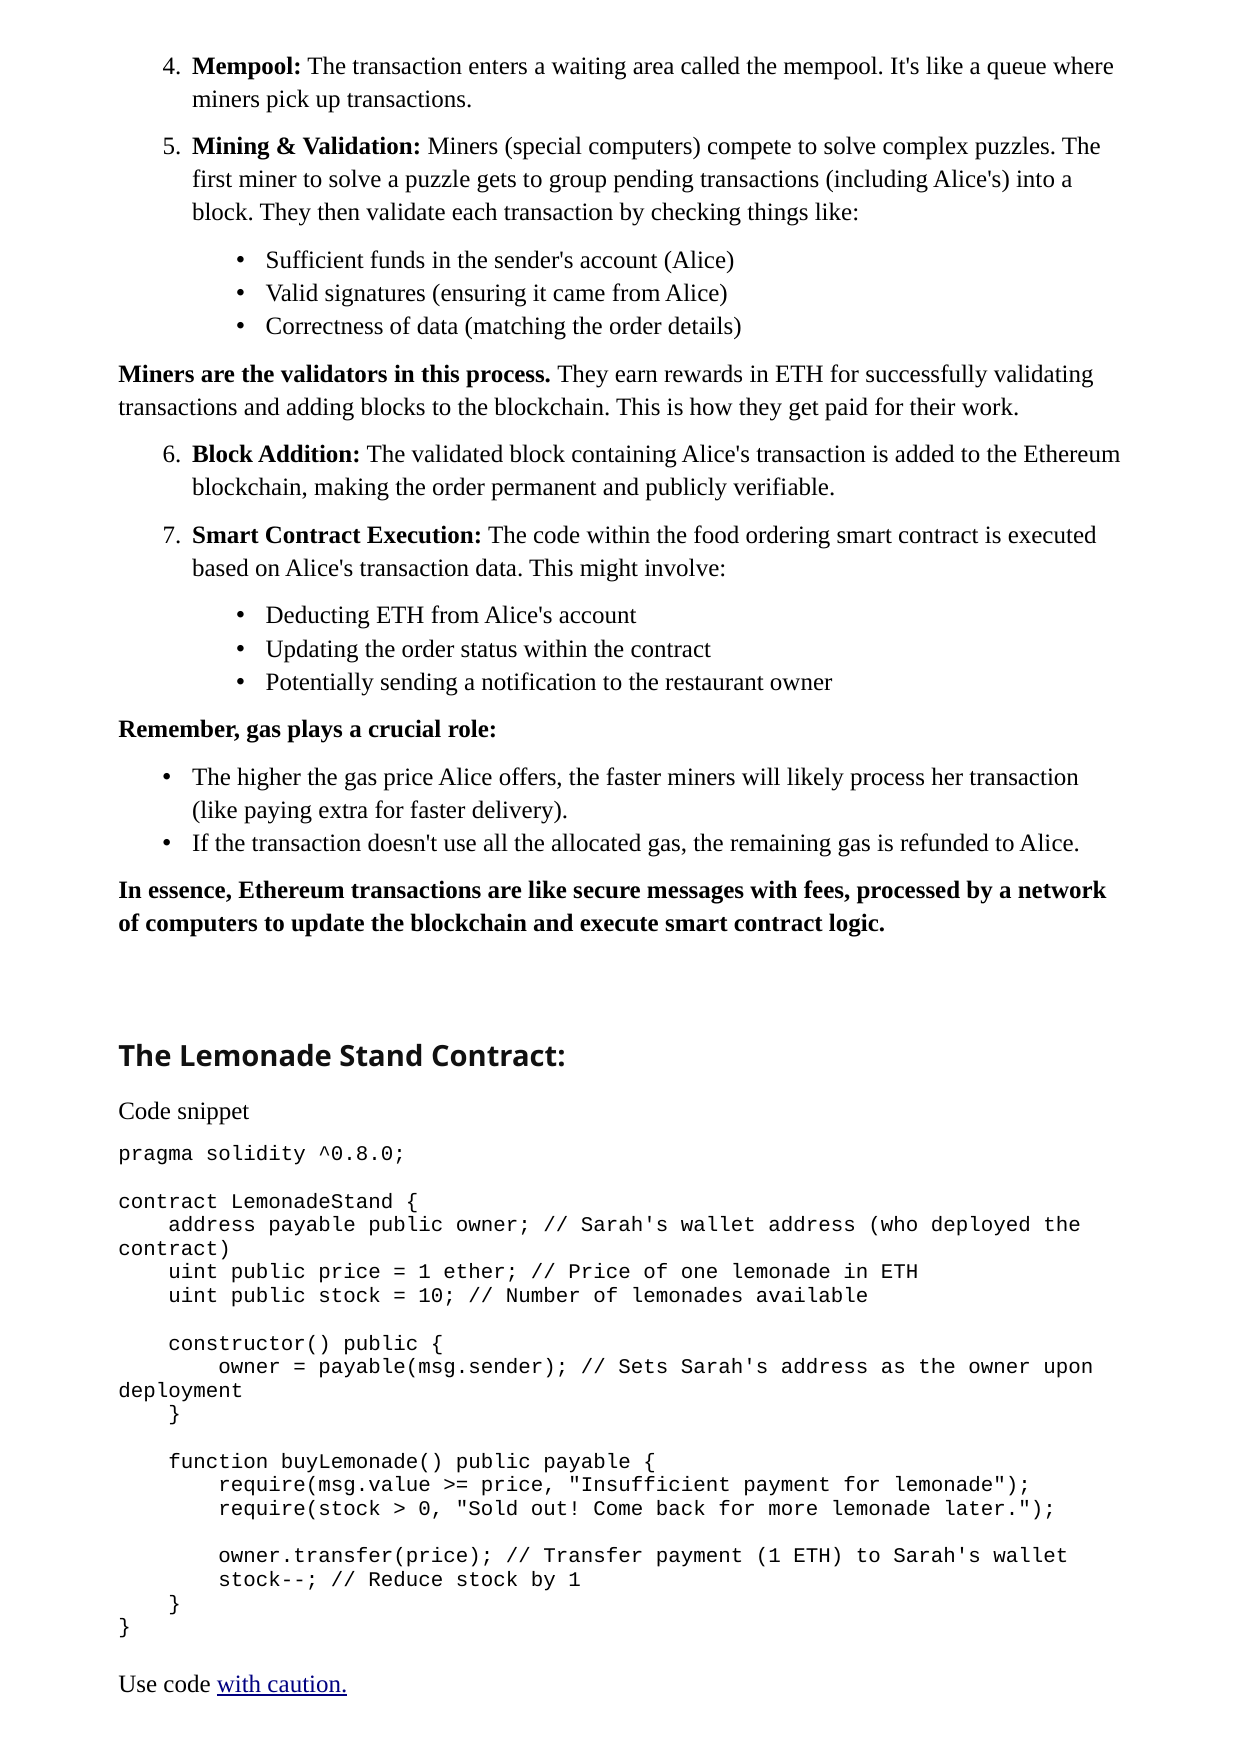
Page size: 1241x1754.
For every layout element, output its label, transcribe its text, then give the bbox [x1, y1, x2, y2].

text uint public price = 1 ether; // Price of one lemonade in ETH [118, 1262, 1122, 1285]
list Updating the order status within the contract [236, 634, 1122, 662]
text Code snippet [118, 1096, 1122, 1124]
text require(msg.value >= price, "Insufficient payment for lemonade"); [118, 1474, 1122, 1498]
text Remember, gas plays a crucial role: [118, 714, 1122, 743]
list Deducting ETH from Alice's account [236, 601, 1122, 629]
text contract LemonadeStand { [118, 1191, 1122, 1214]
text require(stock > 0, "Sold out! Come back for more lemonade later."); [118, 1498, 1122, 1522]
text function buyLemonade() public payable { [118, 1451, 1122, 1474]
list Correctness of data (matching the order details) [236, 311, 1122, 340]
text constructor() public { [118, 1332, 1122, 1356]
list Mempool: The transaction enters a waiting area called the mempool. It's like a queue where miners pick up transactions. [162, 51, 1122, 113]
text owner.transfer(price); // Transfer payment (1 ETH) to Sarah's wallet [118, 1545, 1122, 1569]
text Use code with caution. [118, 1669, 1122, 1698]
text In essence, Ethereum transactions are like secure messages with fees, processed by a network of computers to update the blockchain and execute smart contract logic. [118, 876, 1122, 937]
text } [118, 1593, 1122, 1616]
text Miners are the validators in this process. They earn rewards in ETH for successfully validating transactions and adding blocks to the blockchain. This is how they get paid for their work. [118, 359, 1122, 421]
text stock--; // Reduce stock by 1 [118, 1569, 1122, 1593]
text } [118, 1403, 1122, 1427]
text } [118, 1616, 1122, 1640]
text pragma solidity ^0.8.0; [118, 1143, 1122, 1167]
text address payable public owner; // Sarah's wallet address (who deployed the contract) [118, 1214, 1122, 1262]
list Potentially sending a notification to the restaurant owner [236, 667, 1122, 695]
list Valid signatures (ensuring it came from Alice) [236, 278, 1122, 307]
list Mining & Validation: Miners (special computers) compete to solve complex puzzles. The first miner to solve a puzzle gets to group pending transactions (including Alice's) into a block. They then validate each transaction by checking things like: [162, 131, 1122, 226]
list Sufficient funds in the sender's account (Alice) [236, 245, 1122, 274]
text uint public stock = 10; // Number of lemonades available [118, 1285, 1122, 1309]
text owner = payable(msg.sender); // Sets Sarah's address as the owner upon deployment [118, 1356, 1122, 1403]
list Smart Contract Execution: The code within the food ordering smart contract is executed based on Alice's transaction data. This might involve: [162, 520, 1122, 582]
list Block Addition: The validated block containing Alice's transaction is added to the Ethereum blockchain, making the order permanent and publicly verifiable. [162, 439, 1122, 501]
list If the transaction doesn't use all the allocated gas, the remaining gas is refunded to Alice. [162, 828, 1122, 857]
text The Lemonade Stand Contract: [118, 1036, 1122, 1075]
list The higher the gas price Alice offers, the faster miners will likely process her transaction (like paying extra for faster delivery). [162, 762, 1122, 824]
